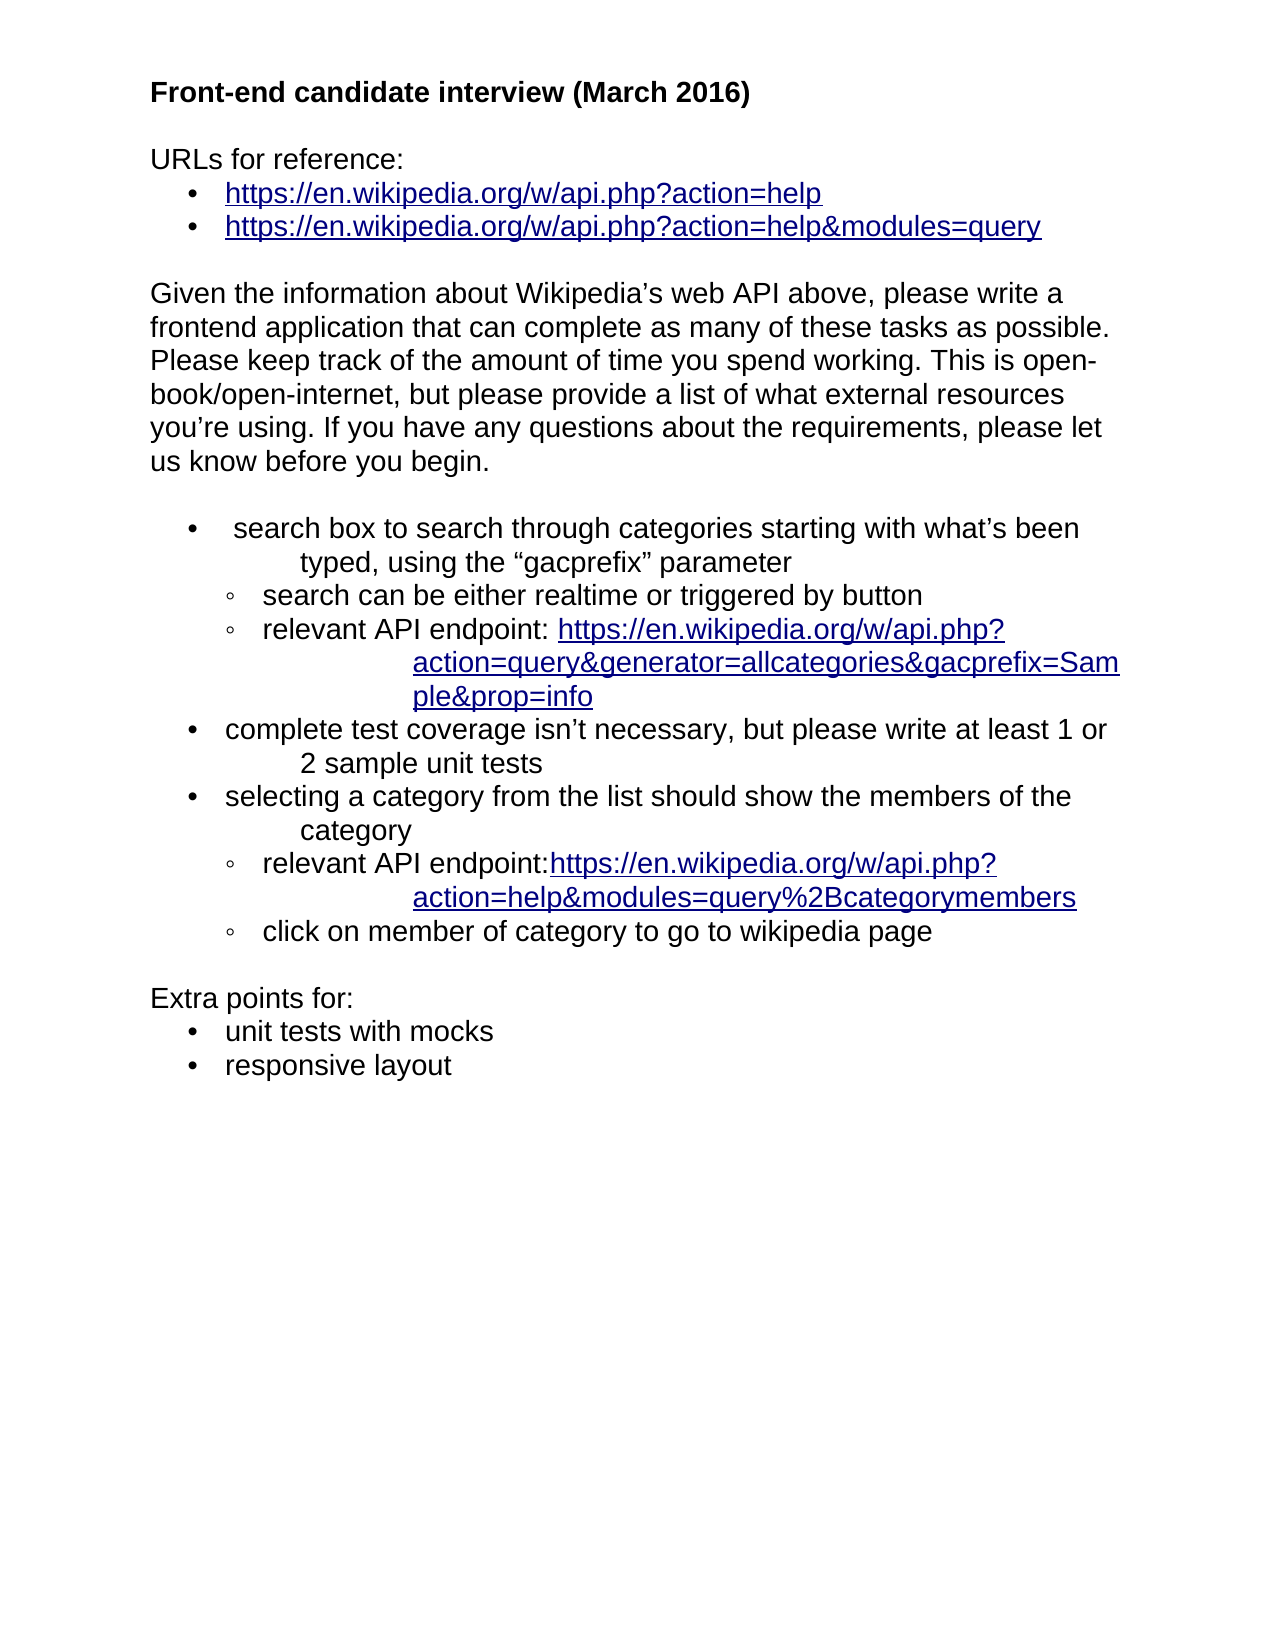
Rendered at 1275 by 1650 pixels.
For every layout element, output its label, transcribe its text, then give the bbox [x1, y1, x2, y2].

list responsive layout [187, 1048, 1125, 1081]
list selecting a category from the list should show the members of the category [187, 779, 1125, 846]
list https://en.wikipedia.org/w/api.php?action=help&modules=query [187, 209, 1125, 243]
list search can be either realtime or triggered by button [225, 578, 1125, 612]
list click on member of category to go to wikipedia page [225, 913, 1125, 947]
list complete test coverage isn’t necessary, but please write at least 1 or 2 sample unit tests [187, 712, 1125, 779]
text URLs for reference: [150, 142, 1125, 176]
list search box to search through categories starting with what’s been typed, using the “gacprefix” parameter [187, 511, 1125, 578]
list unit tests with mocks [187, 1014, 1125, 1048]
list relevant API endpoint: https://en.wikipedia.org/w/api.php?action=query&generator=allcategories&gacprefix=Sample&prop=info [225, 612, 1125, 712]
list relevant API endpoint:https://en.wikipedia.org/w/api.php?action=help&modules=query%2Bcategorymembers [225, 846, 1125, 913]
list https://en.wikipedia.org/w/api.php?action=help [187, 176, 1125, 209]
text Given the information about Wikipedia’s web API above, please write a frontend application that can complete as many of these tasks as possible. Please keep track of the amount of time you spend working. This is open-book/open-internet, but please provide a list of what external resources you’re using. If you have any questions about the requirements, please let us know before you begin. [150, 276, 1125, 477]
text Front-end candidate interview (March 2016) [150, 75, 1125, 108]
text Extra points for: [150, 981, 1125, 1014]
